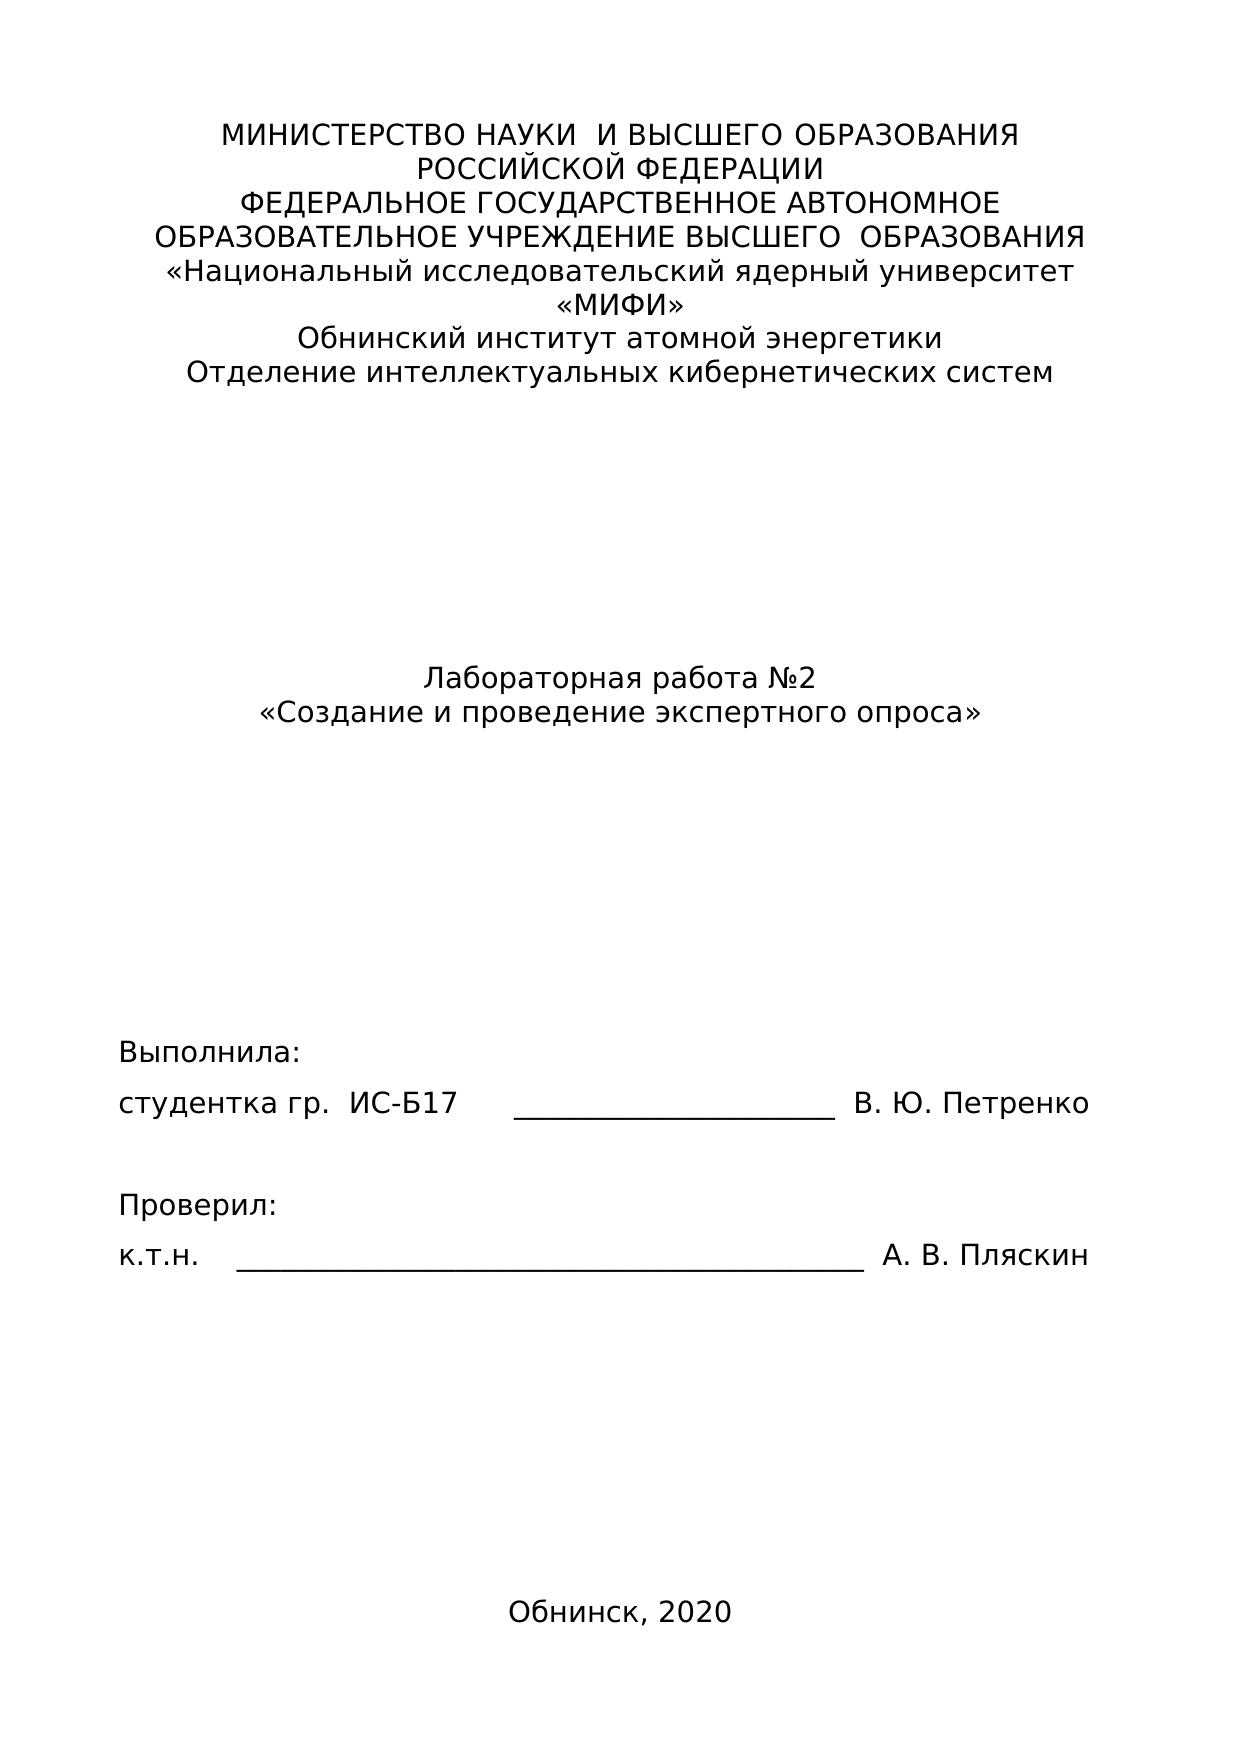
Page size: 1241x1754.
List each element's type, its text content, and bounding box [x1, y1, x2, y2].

text студентка гр. ИС-Б17 ______________________ В. Ю. Петренко [118, 1086, 1122, 1120]
text Обнинский институт атомной энергетики [118, 322, 1122, 356]
text Выполнила: [118, 1035, 1122, 1069]
text «Национальный исследовательский ядерный университет «МИФИ» [118, 254, 1122, 322]
text Проверил: [118, 1188, 1122, 1222]
text МИНИСТЕРСТВО НАУКИ И ВЫСШЕГО ОБРАЗОВАНИЯ РОССИЙСКОЙ ФЕДЕРАЦИИ [118, 118, 1122, 186]
text Обнинск, 2020 [118, 1595, 1122, 1629]
text федеральное государственное АВТОНОМНОЕ образовательное учреждение высшего образования [118, 186, 1122, 254]
text к.т.н. ___________________________________________ А. В. Пляскин [118, 1239, 1122, 1273]
text Лабораторная работа №2 [118, 661, 1122, 695]
text «Создание и проведение экспертного опроса» [118, 695, 1122, 729]
text Отделение интеллектуальных кибернетических систем [118, 356, 1122, 390]
